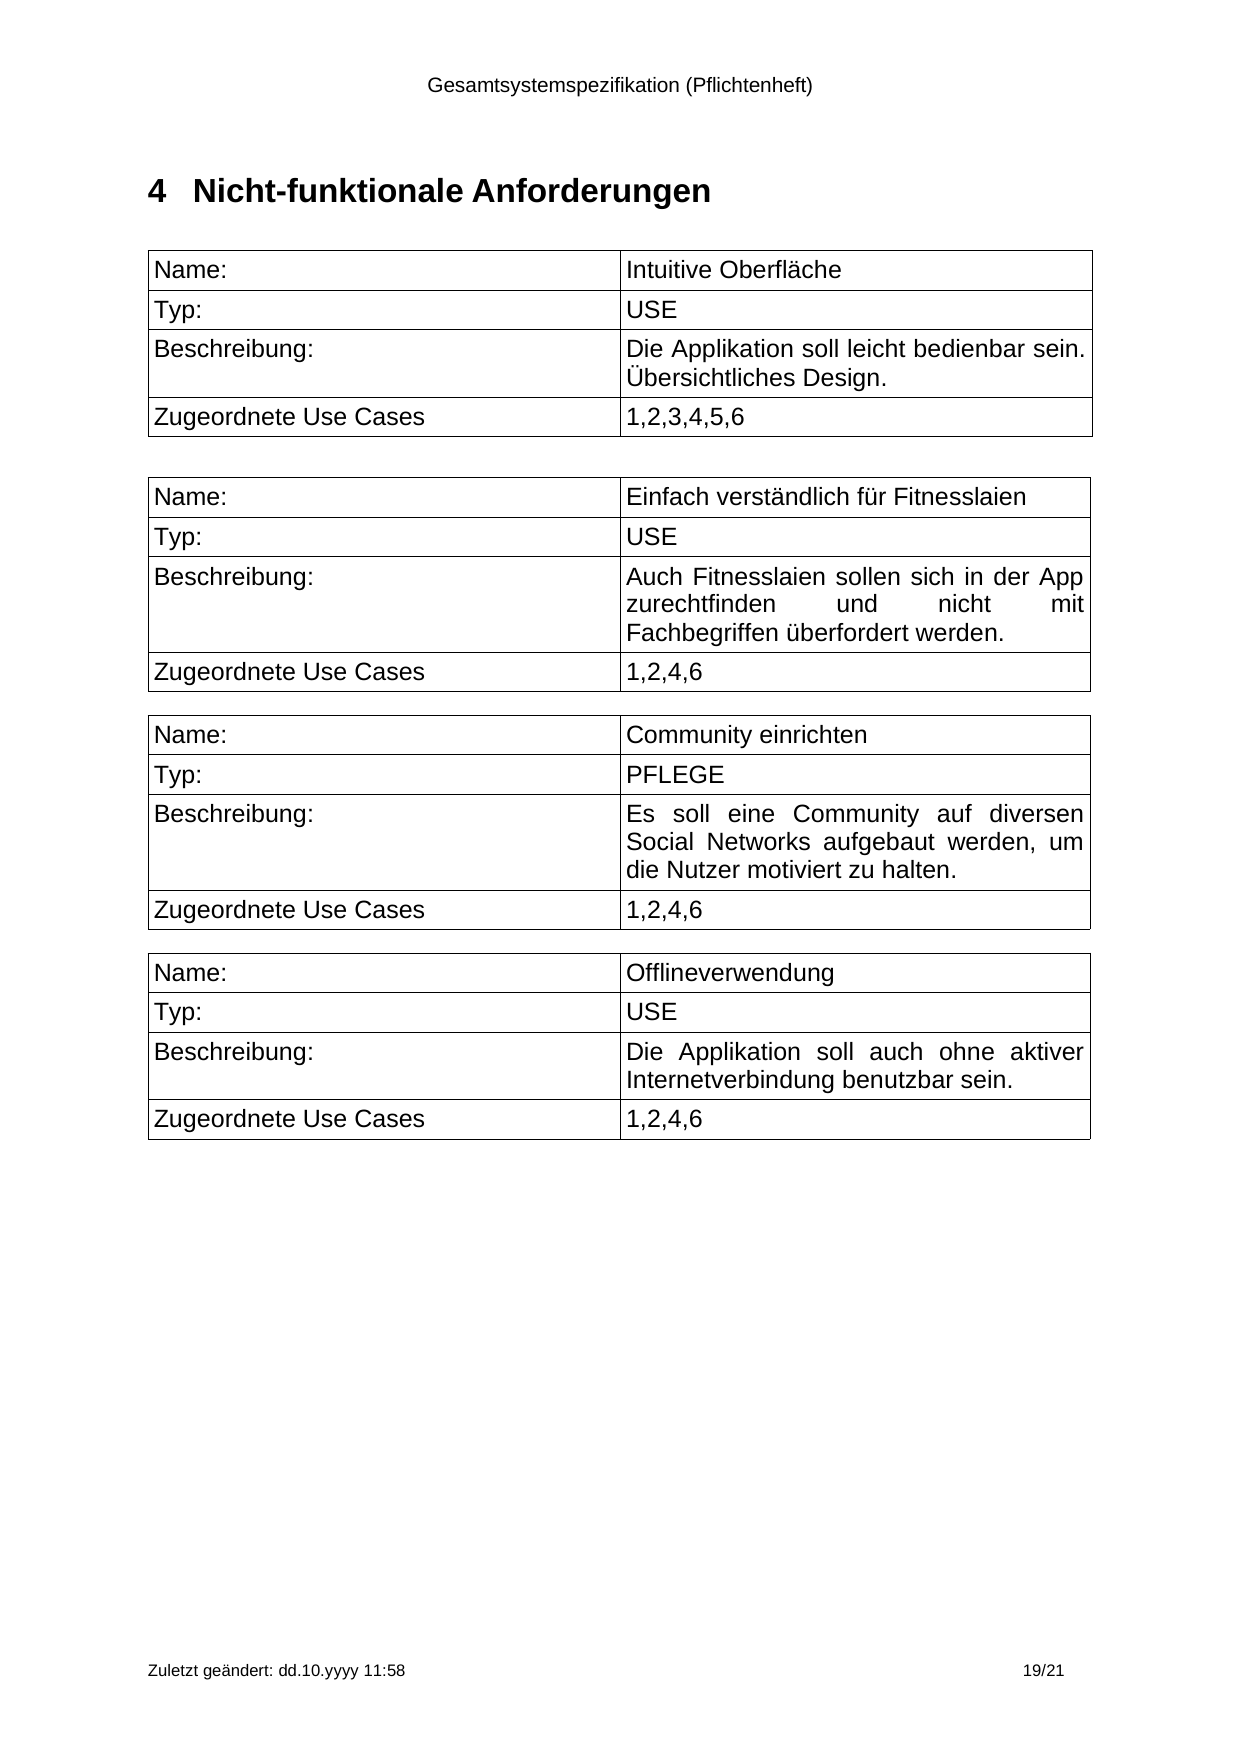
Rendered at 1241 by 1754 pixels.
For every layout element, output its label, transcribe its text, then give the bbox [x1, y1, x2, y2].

table_header Name: [149, 251, 620, 290]
table_cell Beschreibung: [149, 795, 620, 890]
table_cell 1,2,4,6 [621, 653, 1090, 691]
table_cell Beschreibung: [149, 330, 620, 397]
table_header Community einrichten [621, 716, 1090, 754]
table_cell Zugeordnete Use Cases [149, 398, 620, 436]
table_header Name: [149, 478, 620, 517]
table_cell Es soll eine Community auf diversen Social Networks aufgebaut werden, um die Nutzer motiviert zu halten. [621, 795, 1090, 890]
table_header Einfach verständlich für Fitnesslaien [621, 478, 1090, 517]
table_header Name: [149, 954, 620, 992]
table_cell Die Applikation soll leicht bedienbar sein. Übersichtliches Design. [621, 330, 1092, 397]
table_cell Beschreibung: [149, 1033, 620, 1099]
table_cell 1,2,3,4,5,6 [621, 398, 1092, 436]
table_cell Typ: [149, 518, 620, 556]
table_cell 1,2,4,6 [621, 1100, 1090, 1139]
table_cell Zugeordnete Use Cases [149, 1100, 620, 1139]
table_cell USE [621, 291, 1092, 329]
table_header Offlineverwendung [621, 954, 1090, 992]
table_header Name: [149, 716, 620, 754]
table_cell PFLEGE [621, 755, 1090, 794]
table_cell Zugeordnete Use Cases [149, 653, 620, 691]
table_cell Typ: [149, 755, 620, 794]
table_cell Typ: [149, 993, 620, 1032]
table_cell USE [621, 993, 1090, 1032]
table_cell Zugeordnete Use Cases [149, 891, 620, 929]
table_cell 1,2,4,6 [621, 891, 1090, 929]
table_cell Typ: [149, 291, 620, 329]
table_cell Die Applikation soll auch ohne aktiver Internetverbindung benutzbar sein. [621, 1033, 1090, 1099]
table_cell Beschreibung: [149, 557, 620, 652]
subtitle Nicht-funktionale Anforderungen [148, 173, 1092, 210]
table_cell Auch Fitnesslaien sollen sich in der App zurechtfinden und nicht mit Fachbegriffen überfordert werden. [621, 557, 1090, 652]
table_cell USE [621, 518, 1090, 556]
table_header Intuitive Oberfläche [621, 251, 1092, 290]
